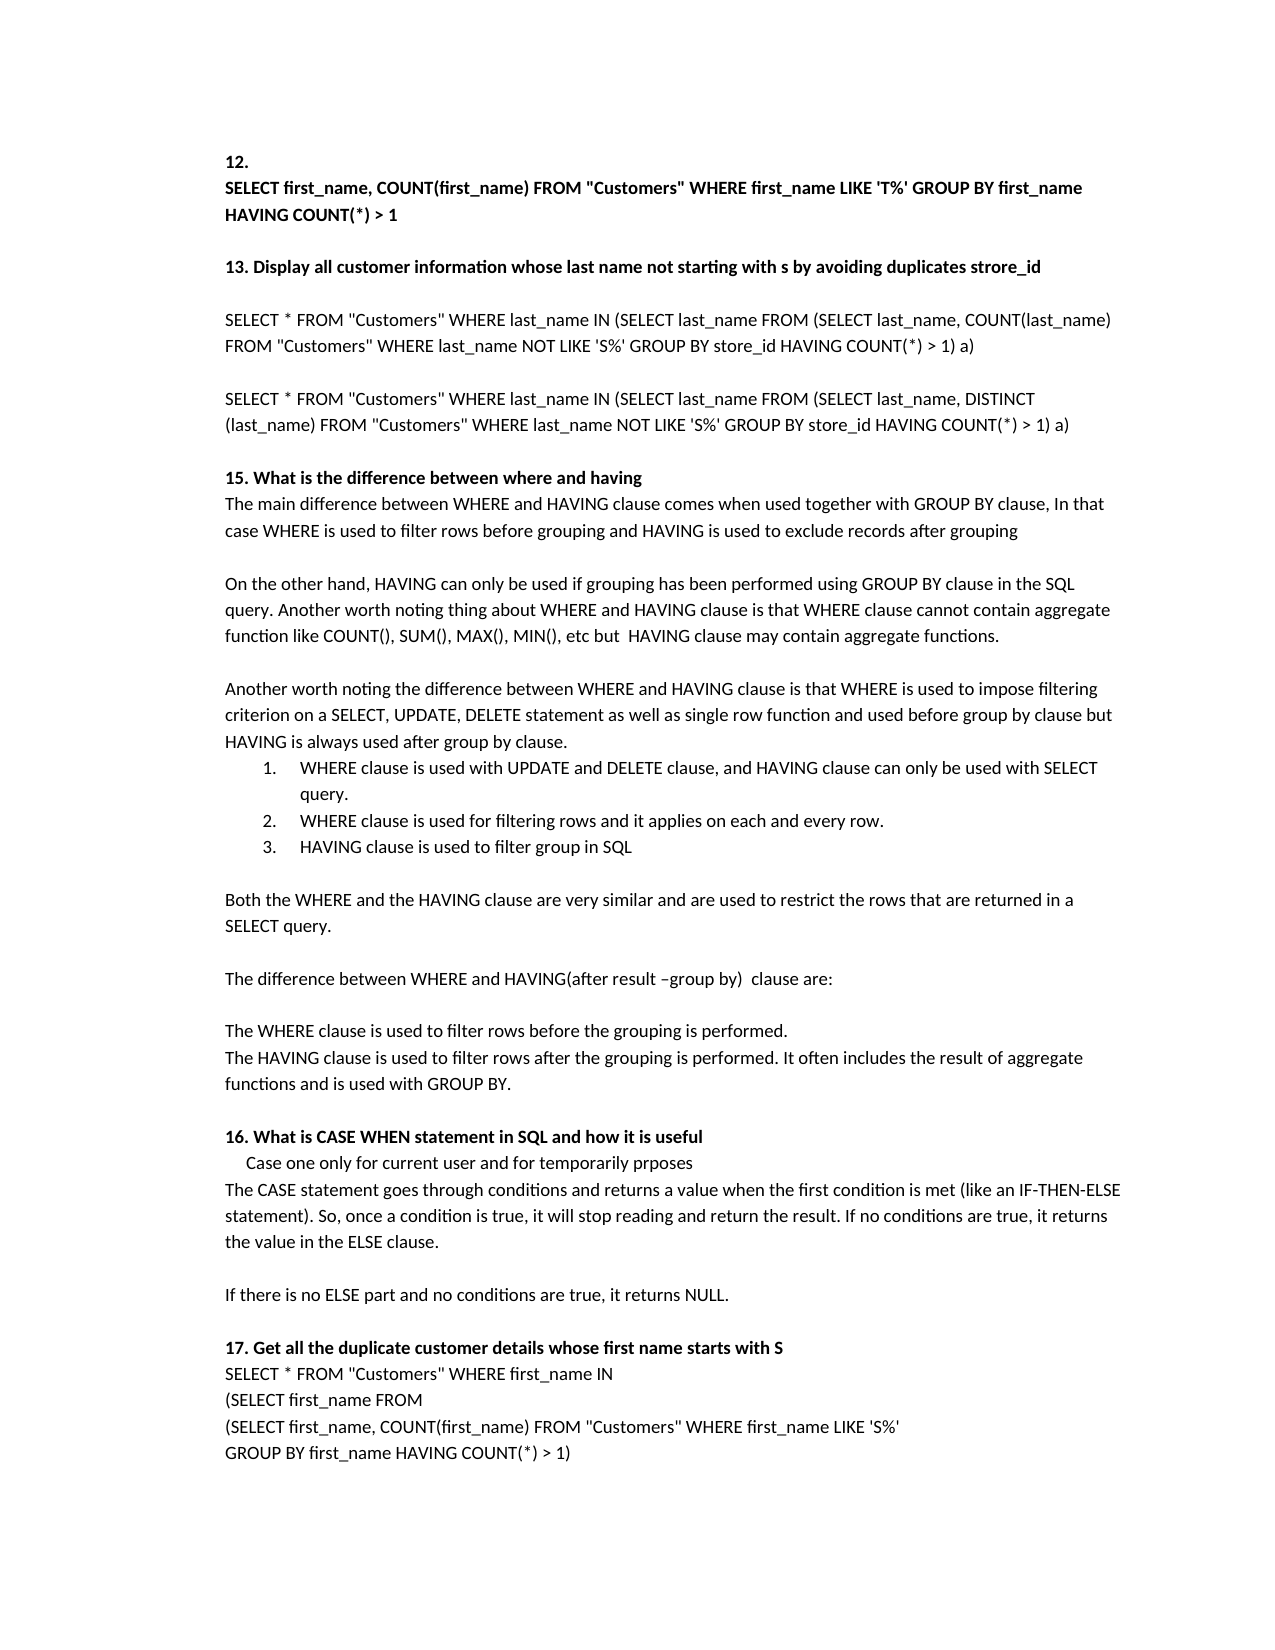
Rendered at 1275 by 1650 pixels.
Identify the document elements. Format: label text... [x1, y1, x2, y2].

list If there is no ELSE part and no conditions are true, it returns NULL. [225, 1283, 1125, 1306]
list Both the WHERE and the HAVING clause are very similar and are used to restrict the rows that are returned in a SELECT query. [225, 888, 1125, 937]
list Case one only for current user and for temporarily prposes [225, 1151, 1125, 1174]
list SELECT * FROM "Customers" WHERE last_name IN (SELECT last_name FROM (SELECT last_name, COUNT(last_name) FROM "Customers" WHERE last_name NOT LIKE 'S%' GROUP BY store_id HAVING COUNT(*) > 1) a) [225, 308, 1125, 357]
list The HAVING clause is used to filter rows after the grouping is performed. It often includes the result of aggregate functions and is used with GROUP BY. [225, 1046, 1125, 1095]
list The WHERE clause is used to filter rows before the grouping is performed. [225, 1020, 1125, 1043]
list Another worth noting the difference between WHERE and HAVING clause is that WHERE is used to impose filtering criterion on a SELECT, UPDATE, DELETE statement as well as single row function and used before group by clause but HAVING is always used after group by clause. [225, 677, 1125, 753]
list GROUP BY first_name HAVING COUNT(*) > 1) [225, 1441, 1125, 1464]
list 15. What is the difference between where and having [225, 466, 1125, 489]
list SELECT * FROM "Customers" WHERE last_name IN (SELECT last_name FROM (SELECT last_name, DISTINCT (last_name) FROM "Customers" WHERE last_name NOT LIKE 'S%' GROUP BY store_id HAVING COUNT(*) > 1) a) [225, 387, 1125, 436]
list The main difference between WHERE and HAVING clause comes when used together with GROUP BY clause, In that case WHERE is used to filter rows before grouping and HAVING is used to exclude records after grouping [225, 493, 1125, 542]
list WHERE clause is used for filtering rows and it applies on each and every row. [262, 809, 1125, 832]
list SELECT * FROM "Customers" WHERE first_name IN [225, 1362, 1125, 1385]
list The CASE statement goes through conditions and returns a value when the first condition is met (like an IF-THEN-ELSE statement). So, once a condition is true, it will stop reading and return the result. If no conditions are true, it returns the value in the ELSE clause. [225, 1178, 1125, 1253]
list On the other hand, HAVING can only be used if grouping has been performed using GROUP BY clause in the SQL query. Another worth noting thing about WHERE and HAVING clause is that WHERE clause cannot contain aggregate function like COUNT(), SUM(), MAX(), MIN(), etc but HAVING clause may contain aggregate functions. [225, 572, 1125, 647]
list 17. Get all the duplicate customer details whose first name starts with S [225, 1336, 1125, 1359]
list 12. [225, 150, 1125, 173]
list (SELECT first_name, COUNT(first_name) FROM "Customers" WHERE first_name LIKE 'S%' [225, 1415, 1125, 1438]
list 16. What is CASE WHEN statement in SQL and how it is useful [225, 1099, 1125, 1148]
list HAVING clause is used to filter group in SQL [262, 835, 1125, 858]
list (SELECT first_name FROM [225, 1389, 1125, 1412]
list SELECT first_name, COUNT(first_name) FROM "Customers" WHERE first_name LIKE 'T%' GROUP BY first_name HAVING COUNT(*) > 1 [225, 176, 1125, 226]
list WHERE clause is used with UPDATE and DELETE clause, and HAVING clause can only be used with SELECT query. [262, 756, 1125, 805]
list The difference between WHERE and HAVING(after result –group by) clause are: [225, 967, 1125, 990]
list 13. Display all customer information whose last name not starting with s by avoiding duplicates strore_id [225, 255, 1125, 278]
